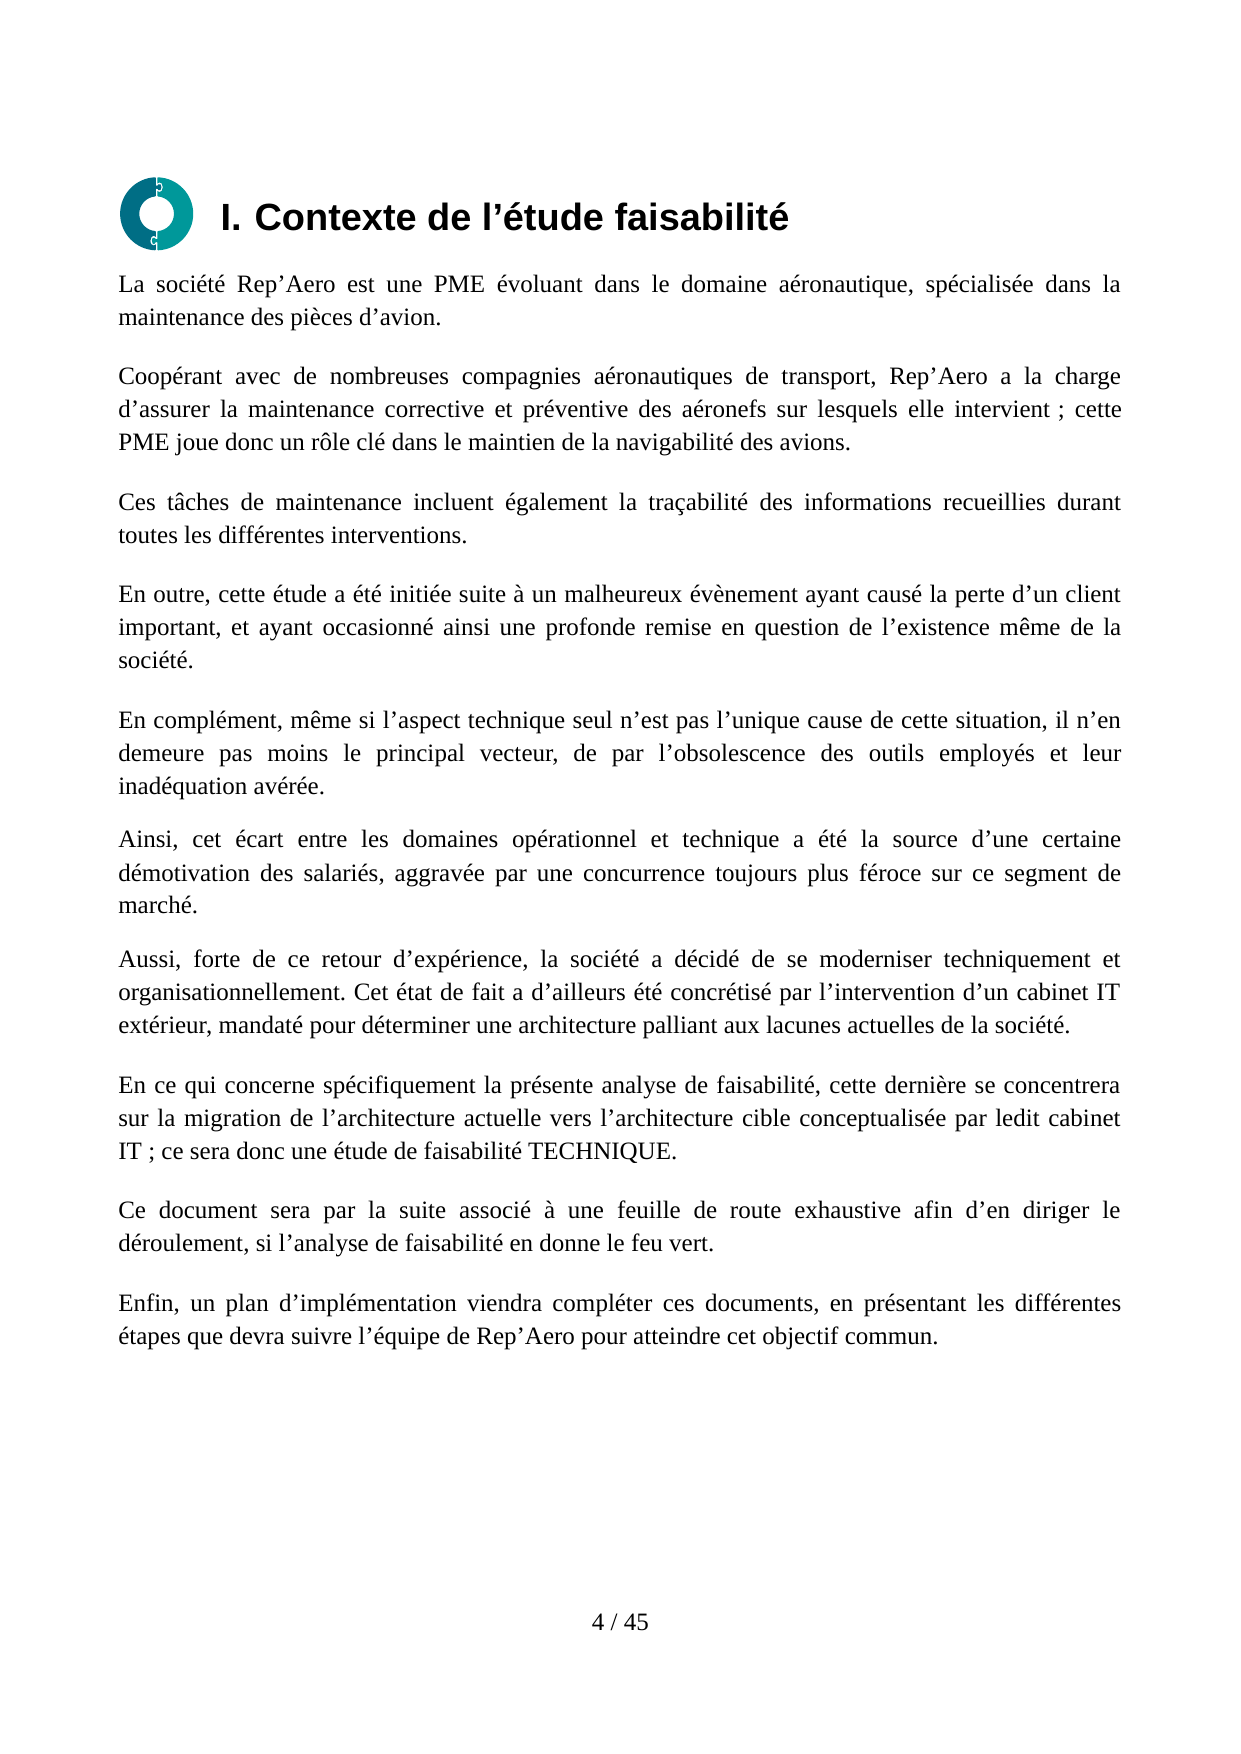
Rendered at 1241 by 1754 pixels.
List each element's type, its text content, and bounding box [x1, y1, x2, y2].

text Ainsi, cet écart entre les domaines opérationnel et technique a été la source d’une certaine démotivation des salariés, aggravée par une concurrence toujours plus féroce sur ce segment de marché. [118, 824, 1122, 919]
text En outre, cette étude a été initiée suite à un malheureux évènement ayant causé la perte d’un client important, et ayant occasionné ainsi une profonde remise en question de l’existence même de la société. [118, 579, 1122, 674]
text Enfin, un plan d’implémentation viendra compléter ces documents, en présentant les différentes étapes que devra suivre l’équipe de Rep’Aero pour atteindre cet objectif commun. [118, 1288, 1122, 1349]
text En ce qui concerne spécifiquement la présente analyse de faisabilité, cette dernière se concentrera sur la migration de l’architecture actuelle vers l’architecture cible conceptualisée par ledit cabinet IT ; ce sera donc une étude de faisabilité TECHNIQUE. [118, 1070, 1122, 1164]
text En complément, même si l’aspect technique seul n’est pas l’unique cause de cette situation, il n’en demeure pas moins le principal vecteur, de par l’obsolescence des outils employés et leur inadéquation avérée. [118, 705, 1122, 800]
text La société Rep’Aero est une PME évoluant dans le domaine aéronautique, spécialisée dans la maintenance des pièces d’avion. [118, 269, 1122, 331]
text Coopérant avec de nombreuses compagnies aéronautiques de transport, Rep’Aero a la charge d’assurer la maintenance corrective et préventive des aéronefs sur lesquels elle intervient ; cette PME joue donc un rôle clé dans le maintien de la navigabilité des avions. [118, 361, 1122, 456]
text Aussi, forte de ce retour d’expérience, la société a décidé de se moderniser techniquement et organisationnellement. Cet état de fait a d’ailleurs été concrétisé par l’intervention d’un cabinet IT extérieur, mandaté pour déterminer une architecture palliant aux lacunes actuelles de la société. [118, 944, 1122, 1039]
text Ces tâches de maintenance incluent également la traçabilité des informations recueillies durant toutes les différentes interventions. [118, 487, 1122, 549]
text Ce document sera par la suite associé à une feuille de route exhaustive afin d’en diriger le déroulement, si l’analyse de faisabilité en donne le feu vert. [118, 1195, 1122, 1257]
subtitle Contexte de l’étude faisabilité [184, 195, 1122, 239]
subtitle [140, 195, 173, 239]
